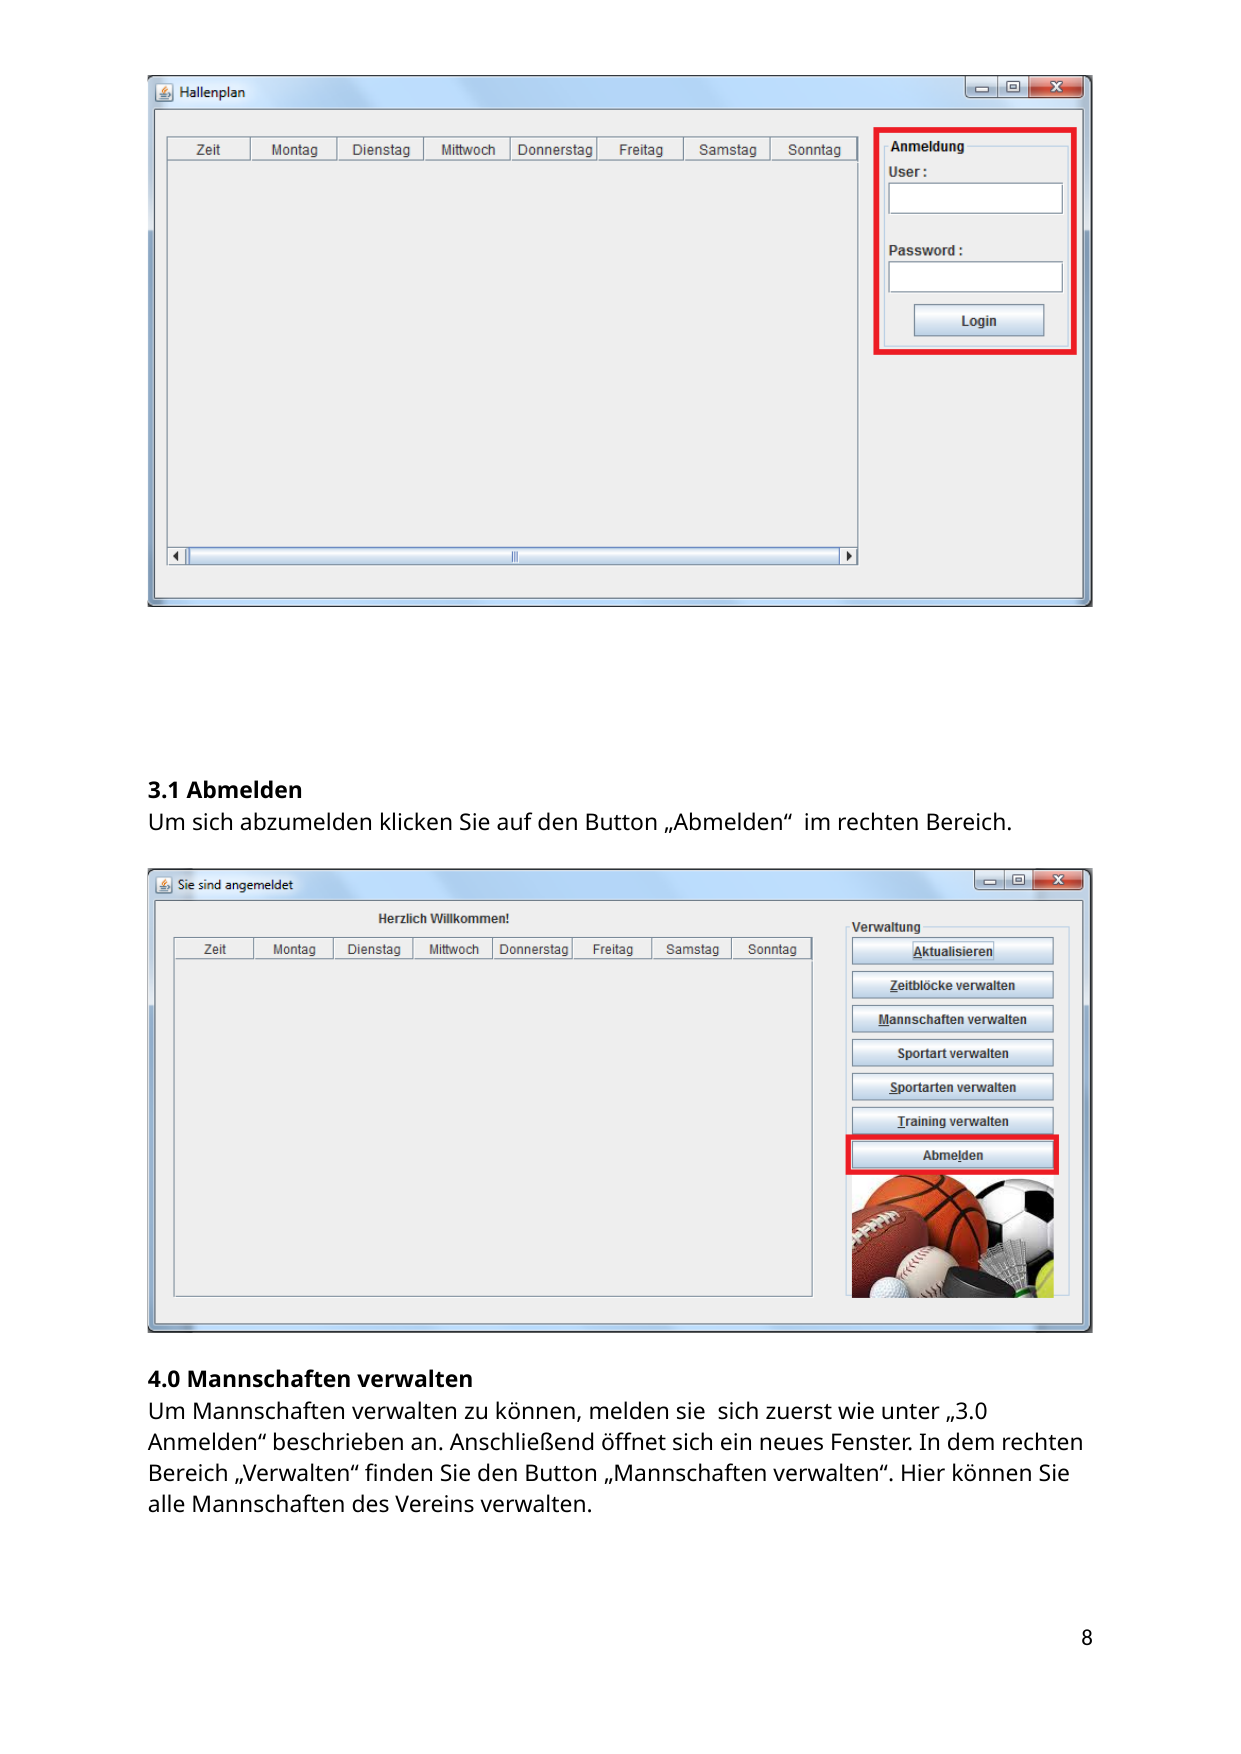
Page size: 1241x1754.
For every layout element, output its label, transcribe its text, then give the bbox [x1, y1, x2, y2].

list 4.0 Mannschaften verwalten [148, 1363, 1093, 1395]
list Um Mannschaften verwalten zu können, melden sie sich zuerst wie unter „3.0 Anmelden“ beschrieben an. Anschließend öffnet sich ein neues Fenster. In dem rechten Bereich „Verwalten“ finden Sie den Button „Mannschaften verwalten“. Hier können Sie alle Mannschaften des Vereins verwalten. [148, 1395, 1093, 1520]
picture [147, 868, 1093, 1333]
text Um sich abzumelden klicken Sie auf den Button „Abmelden“ im rechten Bereich. [148, 806, 1093, 837]
text 3.1 Abmelden [148, 774, 1093, 806]
picture [147, 75, 1093, 607]
